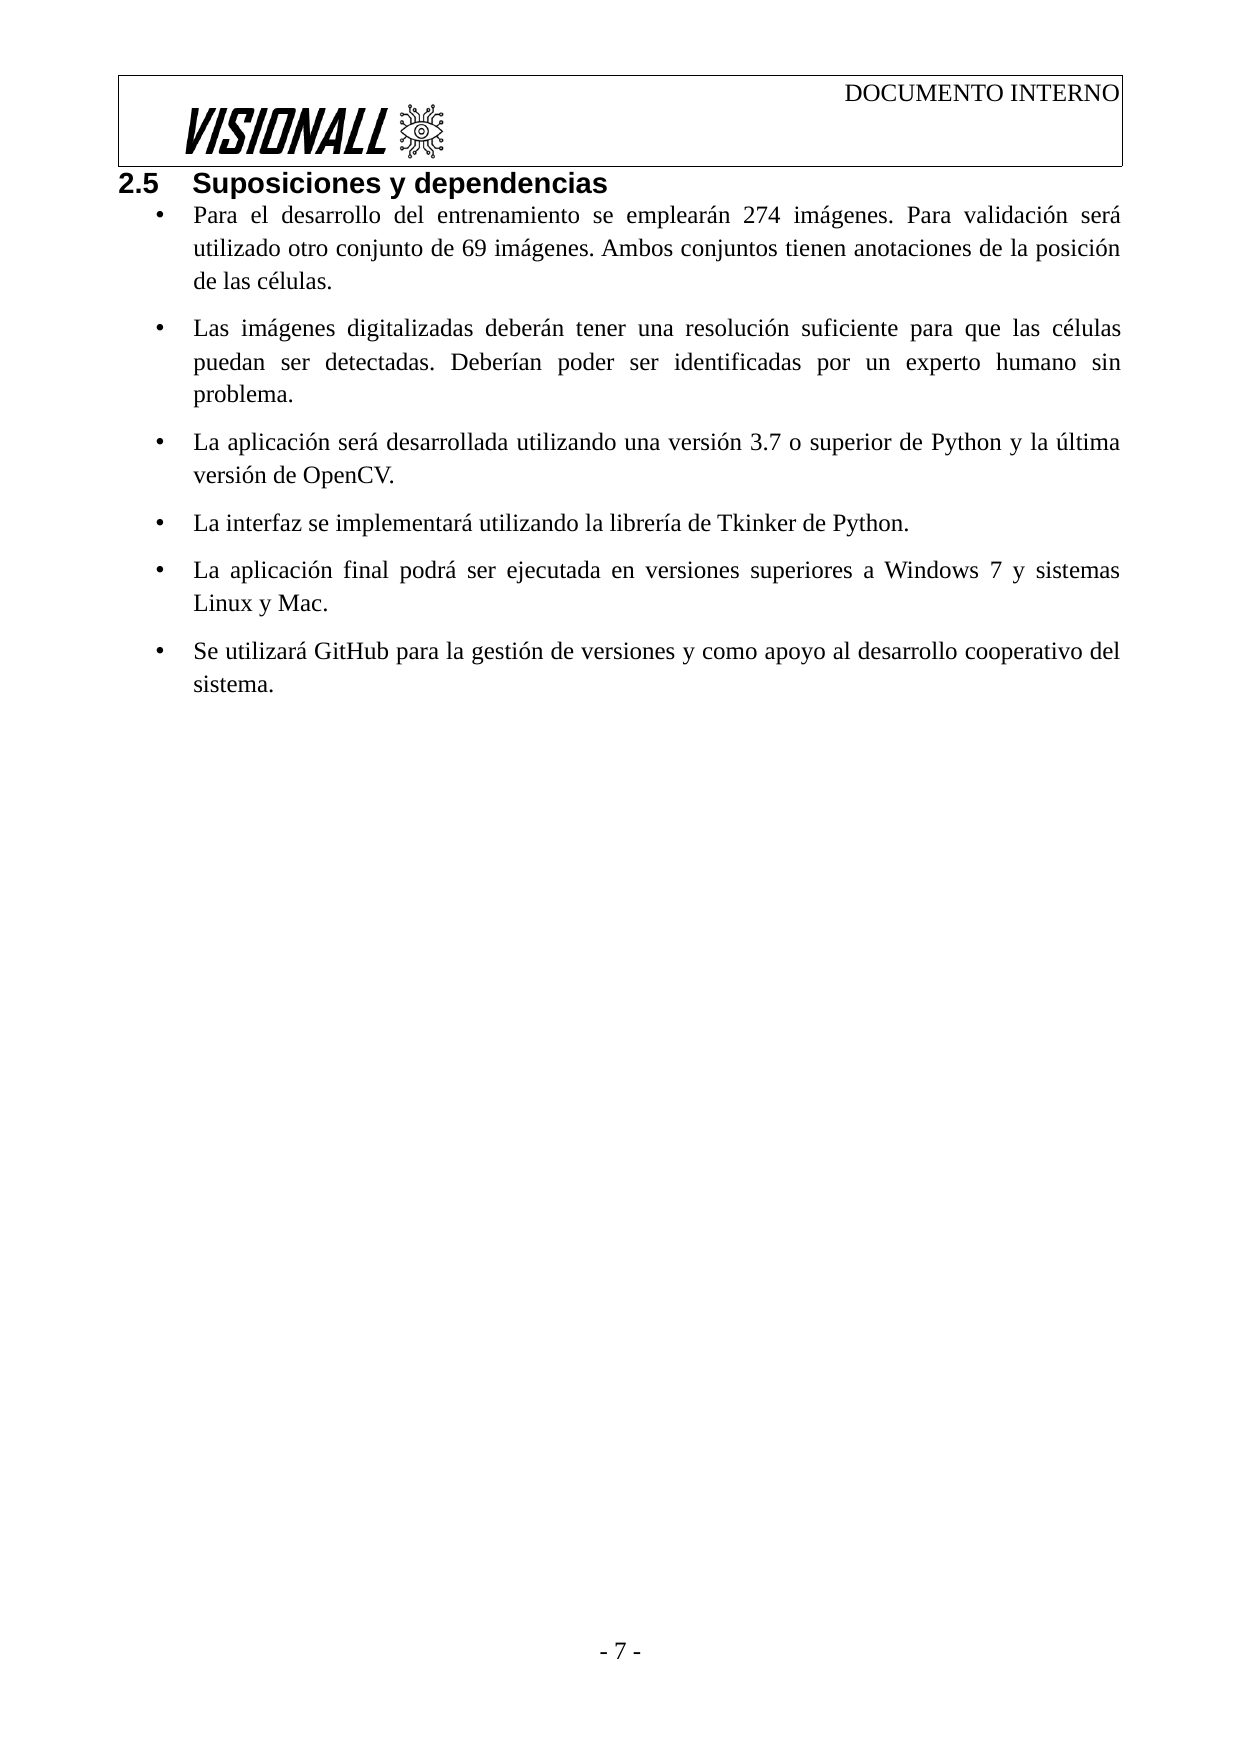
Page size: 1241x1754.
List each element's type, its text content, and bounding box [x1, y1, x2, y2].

subtitle Suposiciones y dependencias [118, 167, 1122, 200]
list Para el desarrollo del entrenamiento se emplearán 274 imágenes. Para validación será utilizado otro conjunto de 69 imágenes. Ambos conjuntos tienen anotaciones de la posición de las células. [156, 200, 1122, 295]
list La interfaz se implementará utilizando la librería de Tkinker de Python. [156, 508, 1122, 537]
list La aplicación final podrá ser ejecutada en versiones superiores a Windows 7 y sistemas Linux y Mac. [156, 555, 1122, 617]
list Las imágenes digitalizadas deberán tener una resolución suficiente para que las células puedan ser detectadas. Deberían poder ser identificadas por un experto humano sin problema. [156, 313, 1122, 408]
list Se utilizará GitHub para la gestión de versiones y como apoyo al desarrollo cooperativo del sistema. [156, 636, 1122, 698]
list La aplicación será desarrollada utilizando una versión 3.7 o superior de Python y la última versión de OpenCV. [156, 427, 1122, 489]
